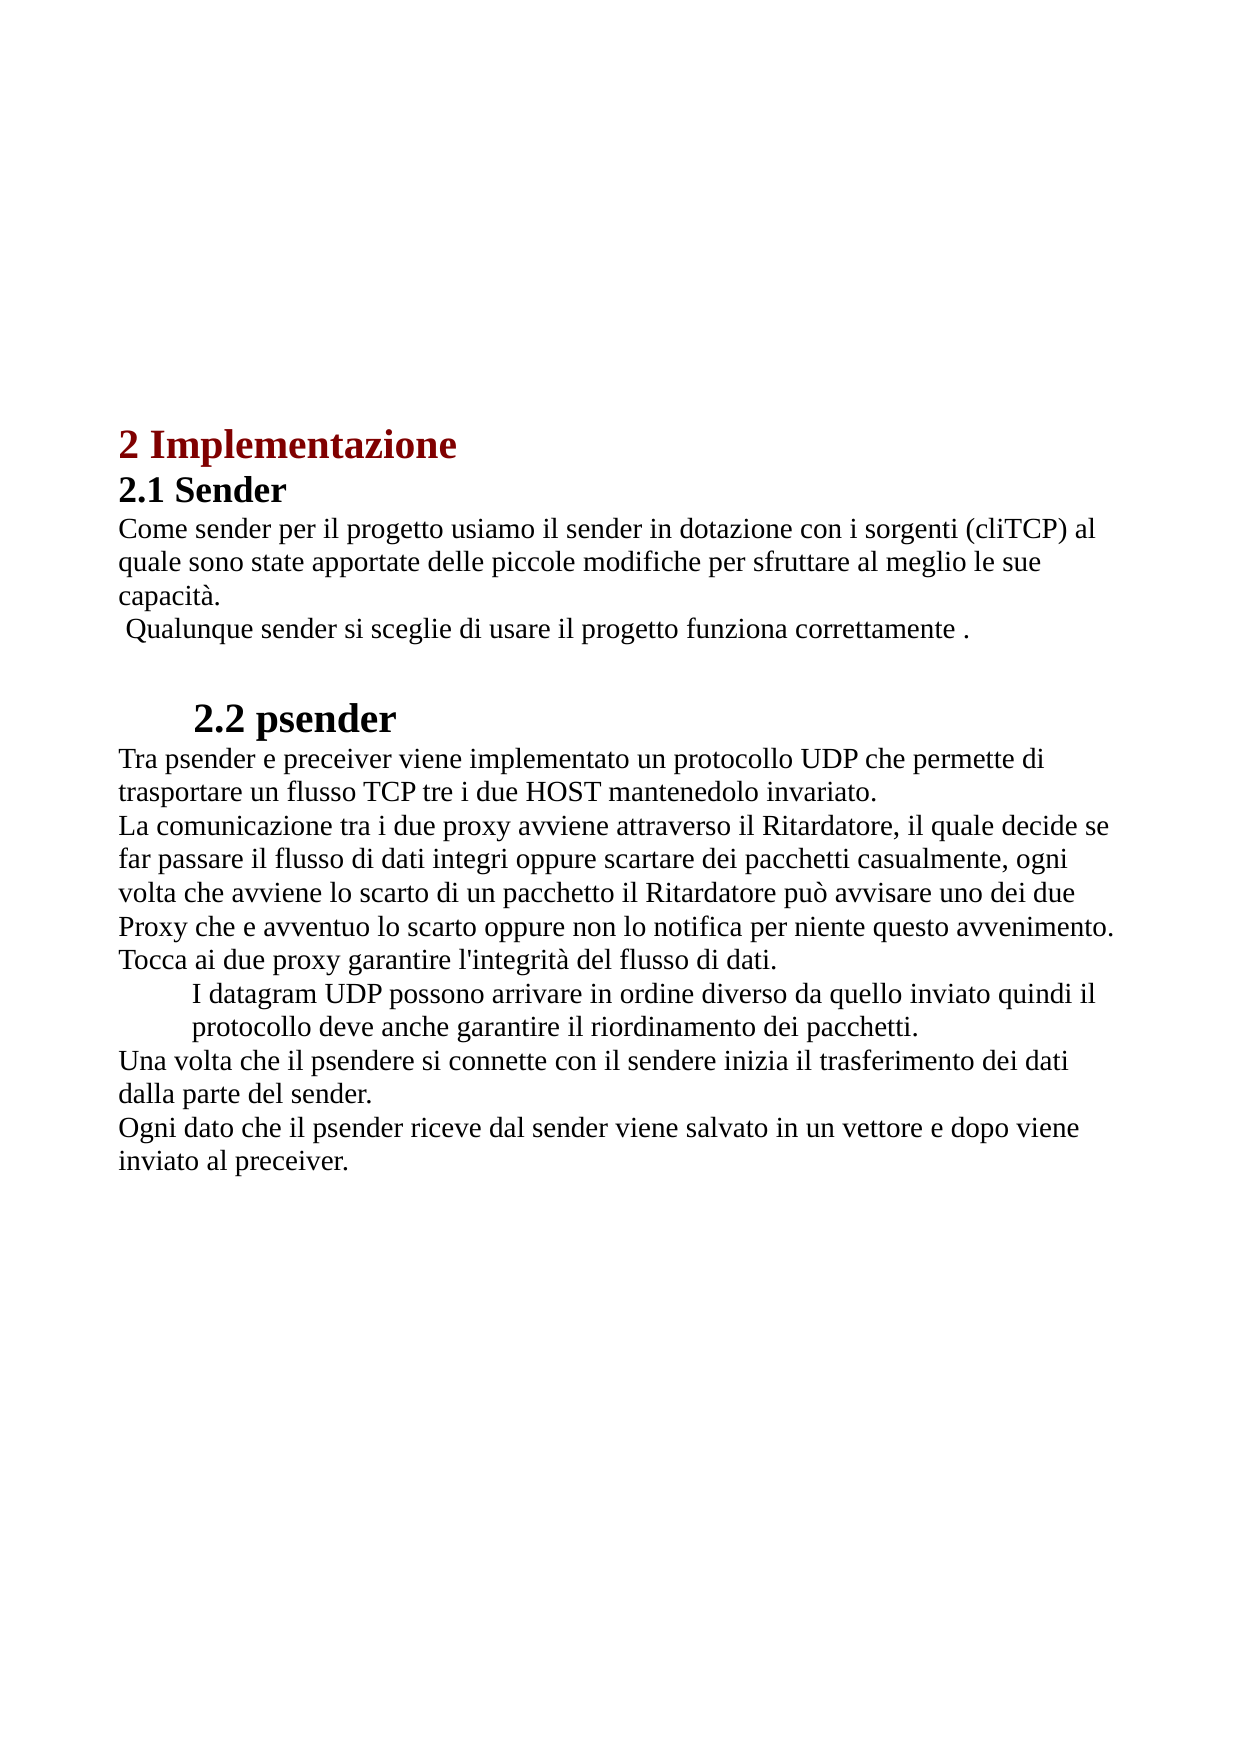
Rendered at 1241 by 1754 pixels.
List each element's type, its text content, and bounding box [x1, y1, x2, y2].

text 2.1 Sender [118, 468, 1122, 511]
list 2.2 psender [156, 693, 1122, 741]
text Una volta che il psendere si connette con il sendere inizia il trasferimento dei dati dalla parte del sender. [118, 1043, 1122, 1110]
text Qualunque sender si sceglie di usare il progetto funziona correttamente . [118, 612, 1122, 645]
text 2 Implementazione [118, 420, 1122, 468]
text La comunicazione tra i due proxy avviene attraverso il Ritardatore, il quale decide se far passare il flusso di dati integri oppure scartare dei pacchetti casualmente, ogni volta che avviene lo scarto di un pacchetto il Ritardatore può avvisare uno dei due Proxy che e avventuo lo scarto oppure non lo notifica per niente questo avvenimento. [118, 808, 1122, 942]
text Come sender per il progetto usiamo il sender in dotazione con i sorgenti (cliTCP) al quale sono state apportate delle piccole modifiche per sfruttare al meglio le sue capacità. [118, 511, 1122, 612]
text Tra psender e preceiver viene implementato un protocollo UDP che permette di trasportare un flusso TCP tre i due HOST mantenedolo invariato. [118, 741, 1122, 808]
text I datagram UDP possono arrivare in ordine diverso da quello inviato quindi il protocollo deve anche garantire il riordinamento dei pacchetti. [192, 976, 1122, 1043]
text Tocca ai due proxy garantire l'integrità del flusso di dati. [118, 942, 1122, 976]
text Ogni dato che il psender riceve dal sender viene salvato in un vettore e dopo viene inviato al preceiver. [118, 1110, 1122, 1177]
